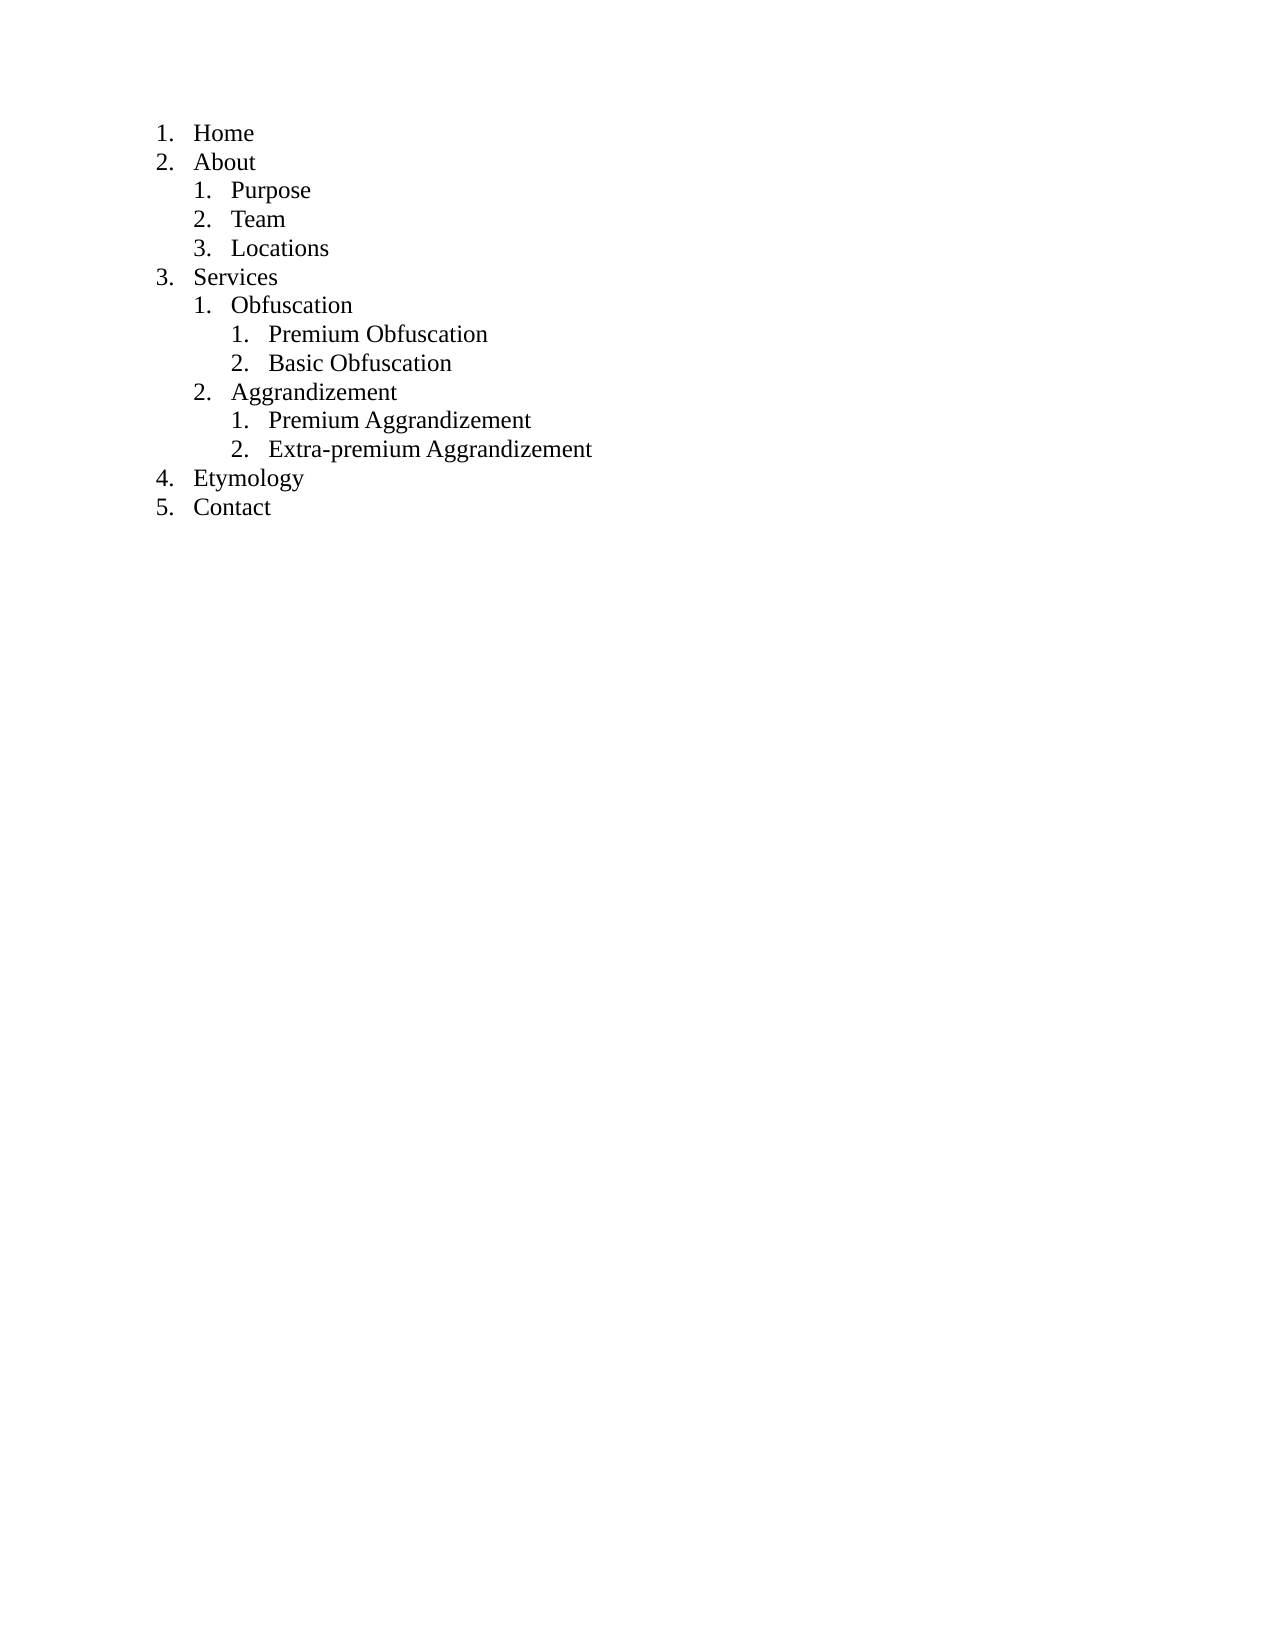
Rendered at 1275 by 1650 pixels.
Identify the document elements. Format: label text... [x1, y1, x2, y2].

list Purpose [193, 176, 1157, 204]
list Home [156, 118, 1157, 147]
list About [156, 147, 1157, 176]
list Locations [193, 233, 1157, 262]
list Contact [156, 492, 1157, 521]
list Extra-premium Aggrandizement [231, 434, 1157, 463]
list Premium Obfuscation [231, 319, 1157, 348]
list Team [193, 204, 1157, 233]
list Etymology [156, 463, 1157, 492]
list Services [156, 262, 1157, 291]
list Obfuscation [193, 291, 1157, 319]
list Premium Aggrandizement [231, 406, 1157, 434]
list Basic Obfuscation [231, 348, 1157, 377]
list Aggrandizement [193, 377, 1157, 406]
